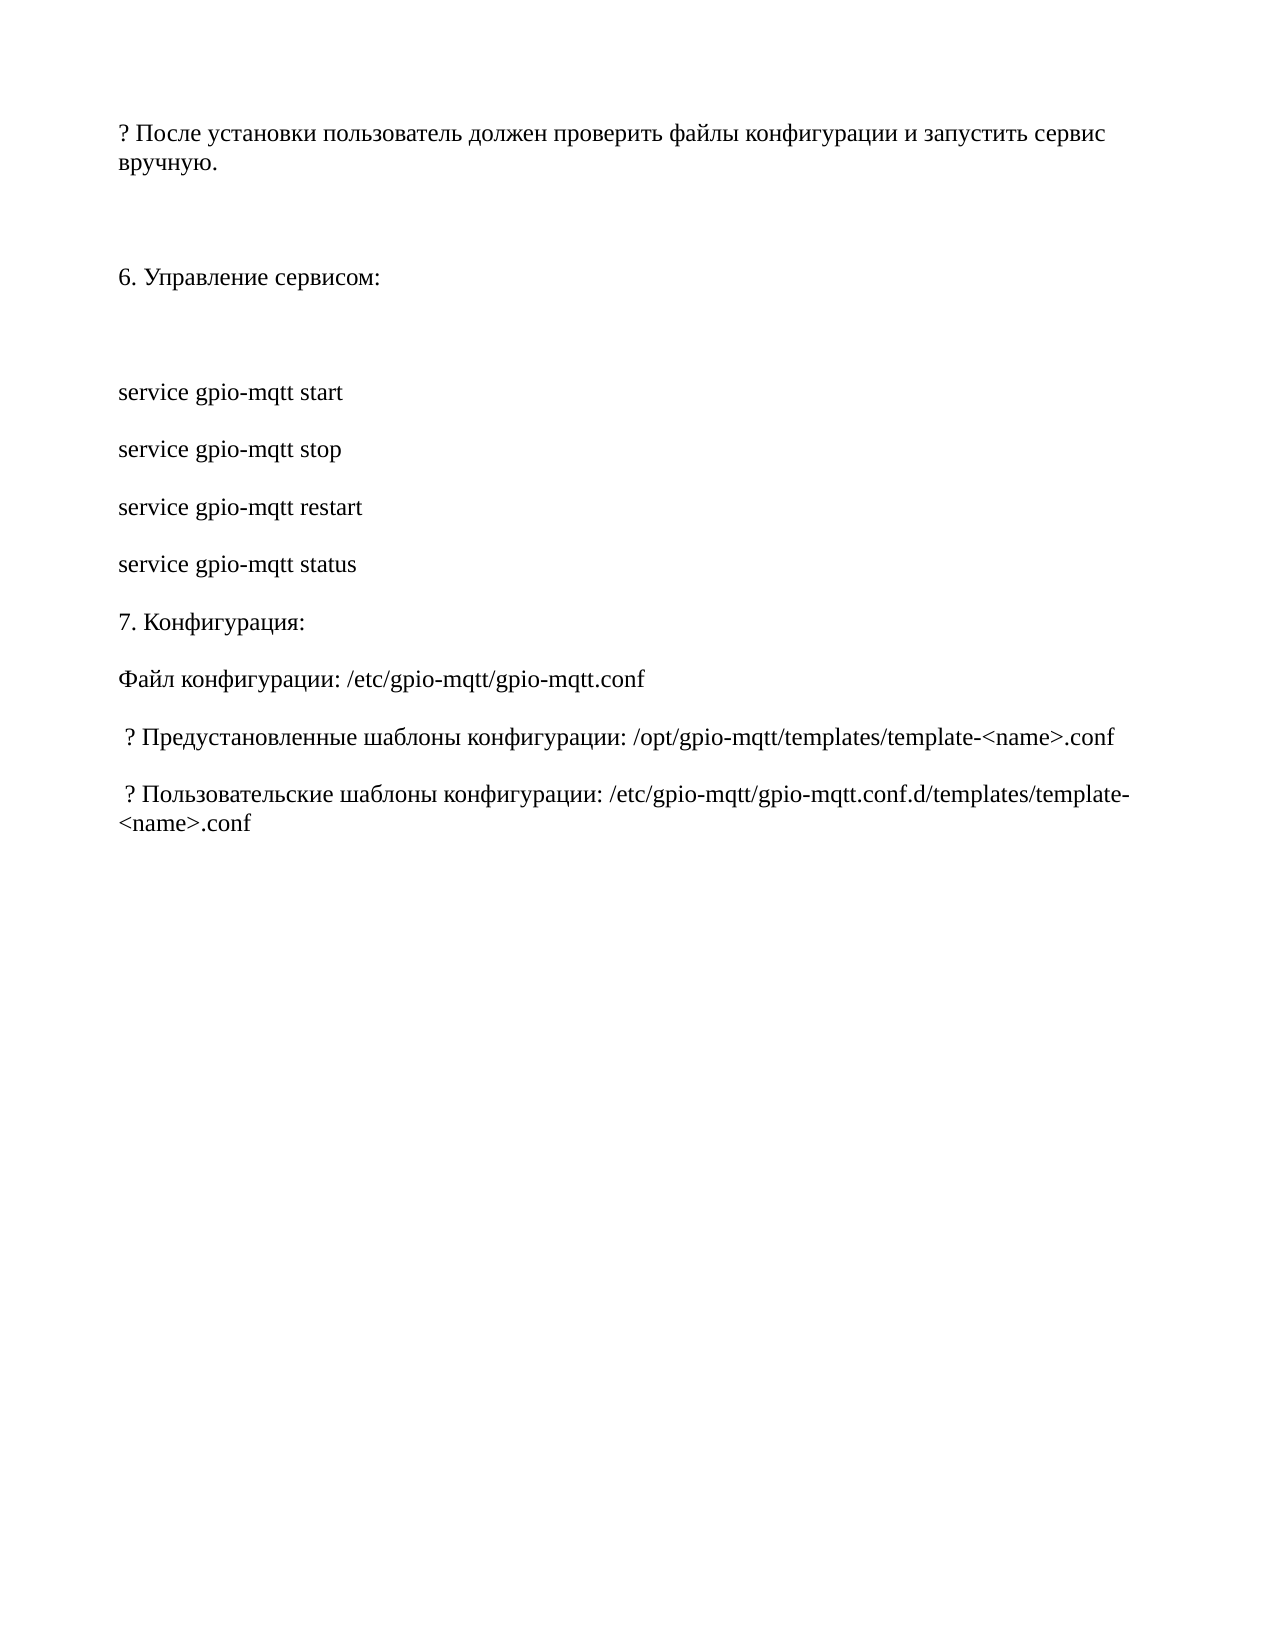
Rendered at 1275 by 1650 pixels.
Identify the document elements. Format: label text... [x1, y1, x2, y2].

text service gpio-mqtt status [118, 549, 1157, 578]
text 6. Управление сервисом: [118, 262, 1157, 291]
text ? После установки пользователь должен проверить файлы конфигурации и запустить сервис вручную. [118, 118, 1157, 176]
text ? Предустановленные шаблоны конфигурации: /opt/gpio-mqtt/templates/template-<name>.conf [118, 722, 1157, 751]
text service gpio-mqtt restart [118, 492, 1157, 521]
text 7. Конфигурация: [118, 607, 1157, 636]
text service gpio-mqtt start [118, 377, 1157, 406]
text Файл конфигурации: /etc/gpio-mqtt/gpio-mqtt.conf [118, 664, 1157, 693]
text service gpio-mqtt stop [118, 434, 1157, 463]
text ? Пользовательские шаблоны конфигурации: /etc/gpio-mqtt/gpio-mqtt.conf.d/templates/template-<name>.conf [118, 779, 1157, 837]
